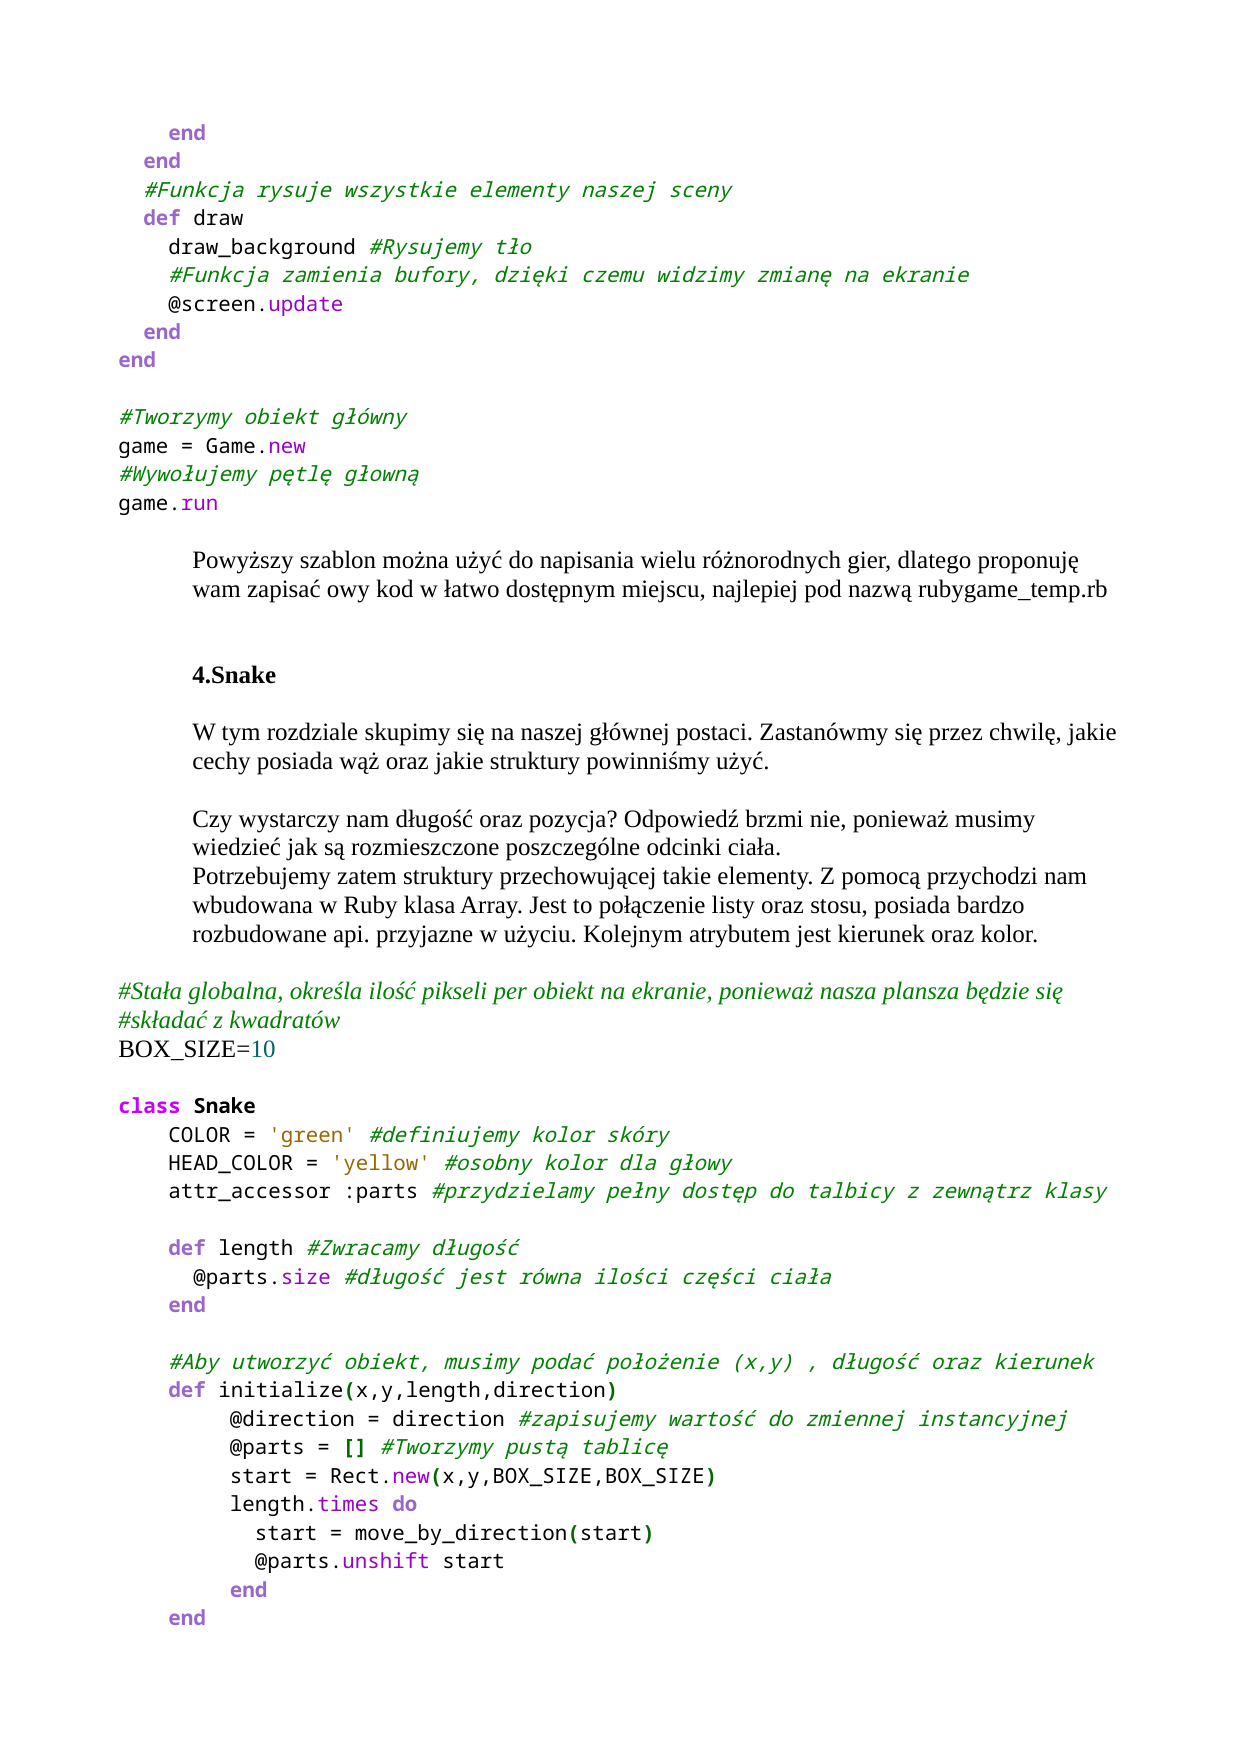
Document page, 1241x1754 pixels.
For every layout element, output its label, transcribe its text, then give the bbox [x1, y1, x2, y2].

text end [118, 118, 1122, 147]
text @screen.update [118, 289, 1122, 317]
text game = Game.new [118, 431, 1122, 459]
text Powyższy szablon można użyć do napisania wielu różnorodnych gier, dlatego proponuję wam zapisać owy kod w łatwo dostępnym miejscu, najlepiej pod nazwą rubygame_temp.rb [118, 545, 1122, 602]
text start = move_by_direction(start) [118, 1518, 1122, 1546]
text Potrzebujemy zatem struktury przechowującej takie elementy. Z pomocą przychodzi nam wbudowana w Ruby klasa Array. Jest to połączenie listy oraz stosu, posiada bardzo rozbudowane api. przyjazne w użyciu. Kolejnym atrybutem jest kierunek oraz kolor. [118, 861, 1122, 947]
text end [118, 147, 1122, 175]
text #Funkcja rysuje wszystkie elementy naszej sceny [118, 175, 1122, 203]
text #Aby utworzyć obiekt, musimy podać położenie (x,y) , długość oraz kierunek [118, 1347, 1122, 1376]
text end [118, 1290, 1122, 1319]
text W tym rozdziale skupimy się na naszej głównej postaci. Zastanówmy się przez chwilę, jakie [118, 717, 1122, 746]
text cechy posiada wąż oraz jakie struktury powinniśmy użyć. [118, 746, 1122, 775]
text start = Rect.new(x,y,BOX_SIZE,BOX_SIZE) [118, 1461, 1122, 1489]
text end [118, 317, 1122, 346]
text @direction = direction #zapisujemy wartość do zmiennej instancyjnej [118, 1404, 1122, 1432]
text Czy wystarczy nam długość oraz pozycja? Odpowiedź brzmi nie, ponieważ musimy wiedzieć jak są rozmieszczone poszczególne odcinki ciała. [118, 804, 1122, 861]
text def initialize(x,y,length,direction) [118, 1376, 1122, 1404]
text length.times do [118, 1489, 1122, 1518]
text end [118, 1603, 1122, 1632]
text end [118, 1575, 1122, 1603]
text #Stała globalna, określa ilość pikseli per obiekt na ekranie, ponieważ nasza plansza będzie się #składać z kwadratów [118, 976, 1122, 1034]
text attr_accessor :parts #przydzielamy pełny dostęp do talbicy z zewnątrz klasy [118, 1177, 1122, 1205]
text #Wywołujemy pętlę głowną [118, 459, 1122, 488]
text #Tworzymy obiekt główny [118, 402, 1122, 431]
text def draw [118, 203, 1122, 232]
text HEAD_COLOR = 'yellow' #osobny kolor dla głowy [118, 1148, 1122, 1177]
text class Snake [118, 1091, 1122, 1120]
text def length #Zwracamy długość [118, 1233, 1122, 1262]
text game.run [118, 488, 1122, 516]
text @parts.size #długość jest równa ilości części ciała [118, 1262, 1122, 1290]
text BOX_SIZE=10 [118, 1034, 1122, 1062]
text end [118, 346, 1122, 374]
text draw_background #Rysujemy tło [118, 232, 1122, 260]
text #Funkcja zamienia bufory, dzięki czemu widzimy zmianę na ekranie [118, 260, 1122, 289]
text 4.Snake [118, 660, 1122, 689]
text @parts.unshift start [118, 1546, 1122, 1575]
text COLOR = 'green' #definiujemy kolor skóry [118, 1120, 1122, 1148]
text @parts = [] #Tworzymy pustą tablicę [118, 1432, 1122, 1461]
